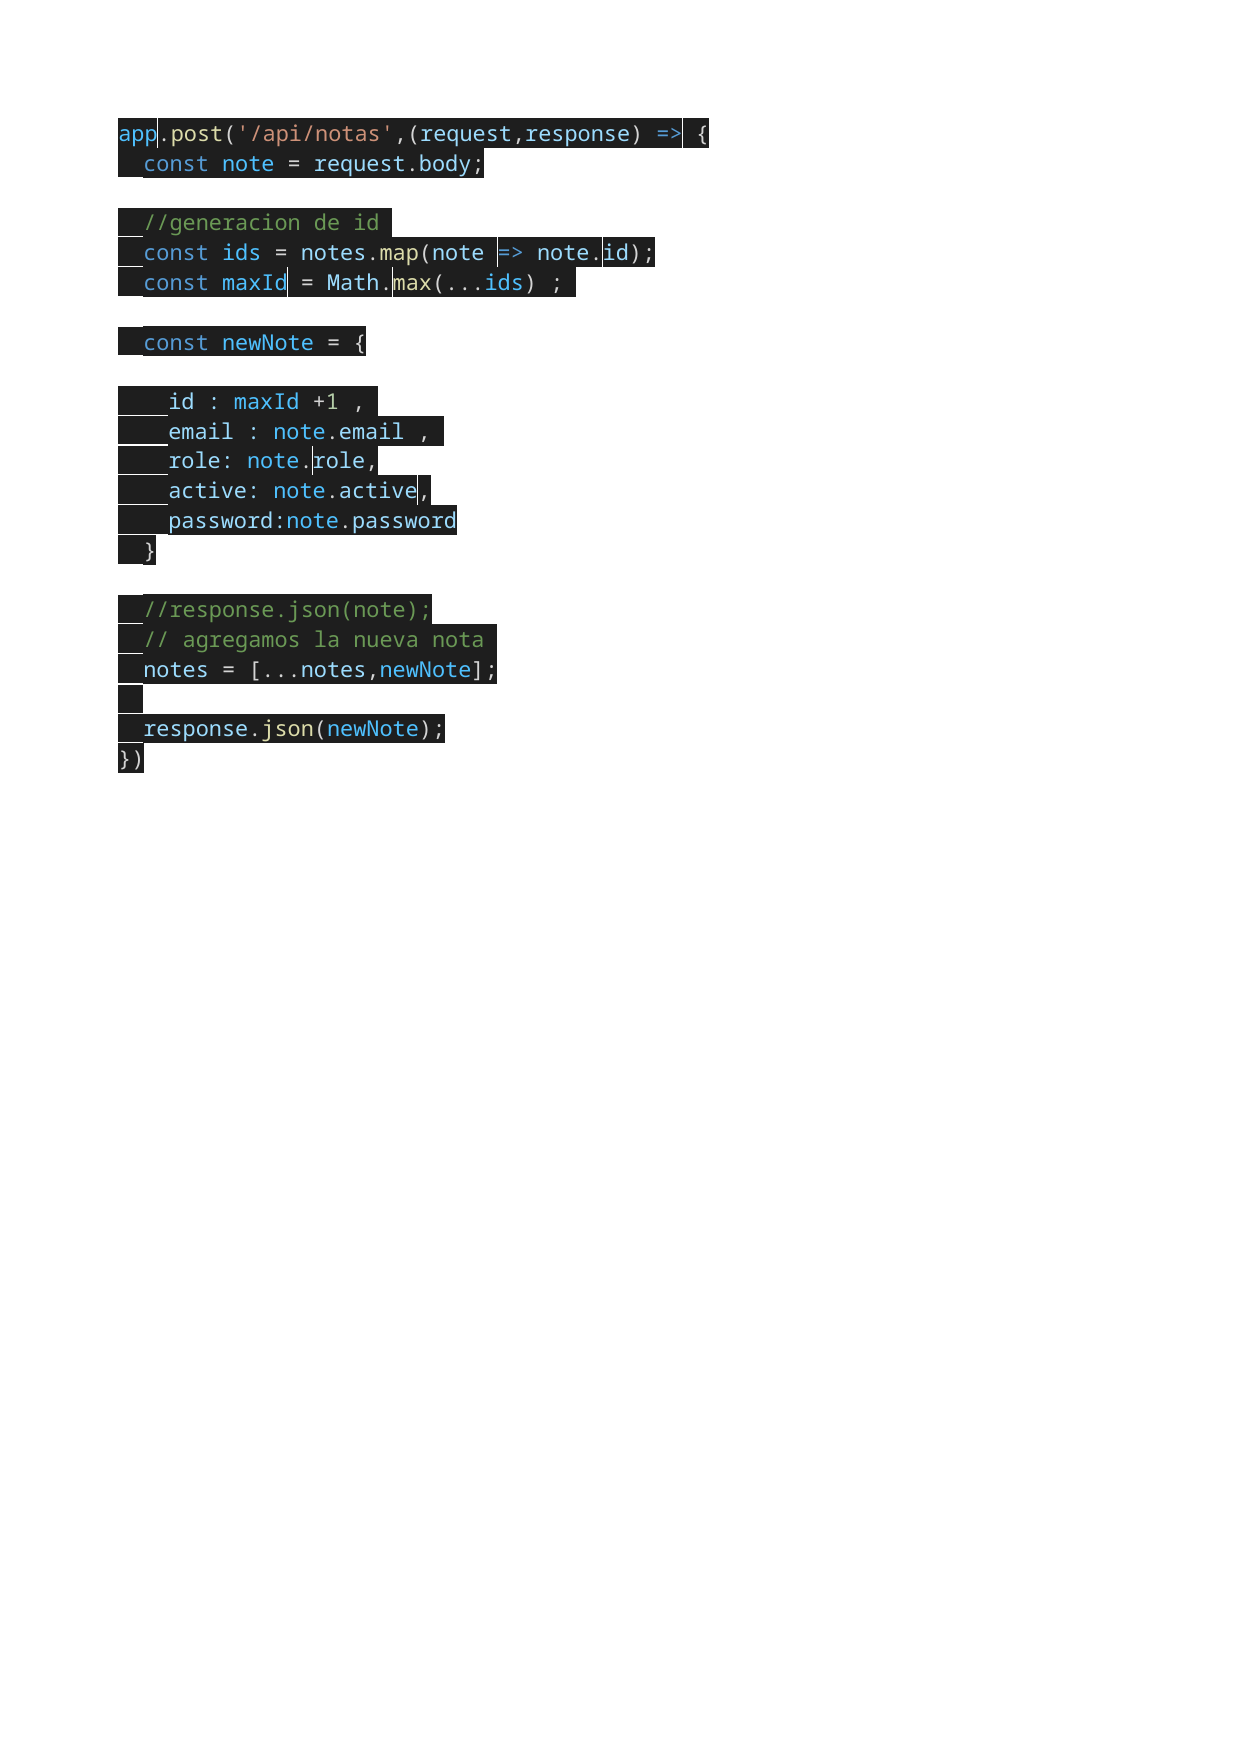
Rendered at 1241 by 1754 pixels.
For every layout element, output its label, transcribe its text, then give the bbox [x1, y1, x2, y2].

text //response.json(note); [118, 594, 1122, 624]
text } [118, 535, 1122, 565]
text email : note.email , [118, 416, 1122, 446]
text response.json(newNote); [118, 713, 1122, 743]
text app.post('/api/notas',(request,response) => { [118, 118, 1122, 148]
text }) [118, 743, 1122, 773]
text const maxId = Math.max(...ids) ; [118, 267, 1122, 297]
text id : maxId +1 , [118, 386, 1122, 416]
text const note = request.body; [118, 148, 1122, 178]
text //generacion de id [118, 207, 1122, 237]
text const newNote = { [118, 326, 1122, 356]
text notes = [...notes,newNote]; [118, 654, 1122, 684]
text active: note.active, [118, 475, 1122, 505]
text // agregamos la nueva nota [118, 624, 1122, 654]
text password:note.password [118, 505, 1122, 535]
text const ids = notes.map(note => note.id); [118, 237, 1122, 267]
text role: note.role, [118, 446, 1122, 475]
